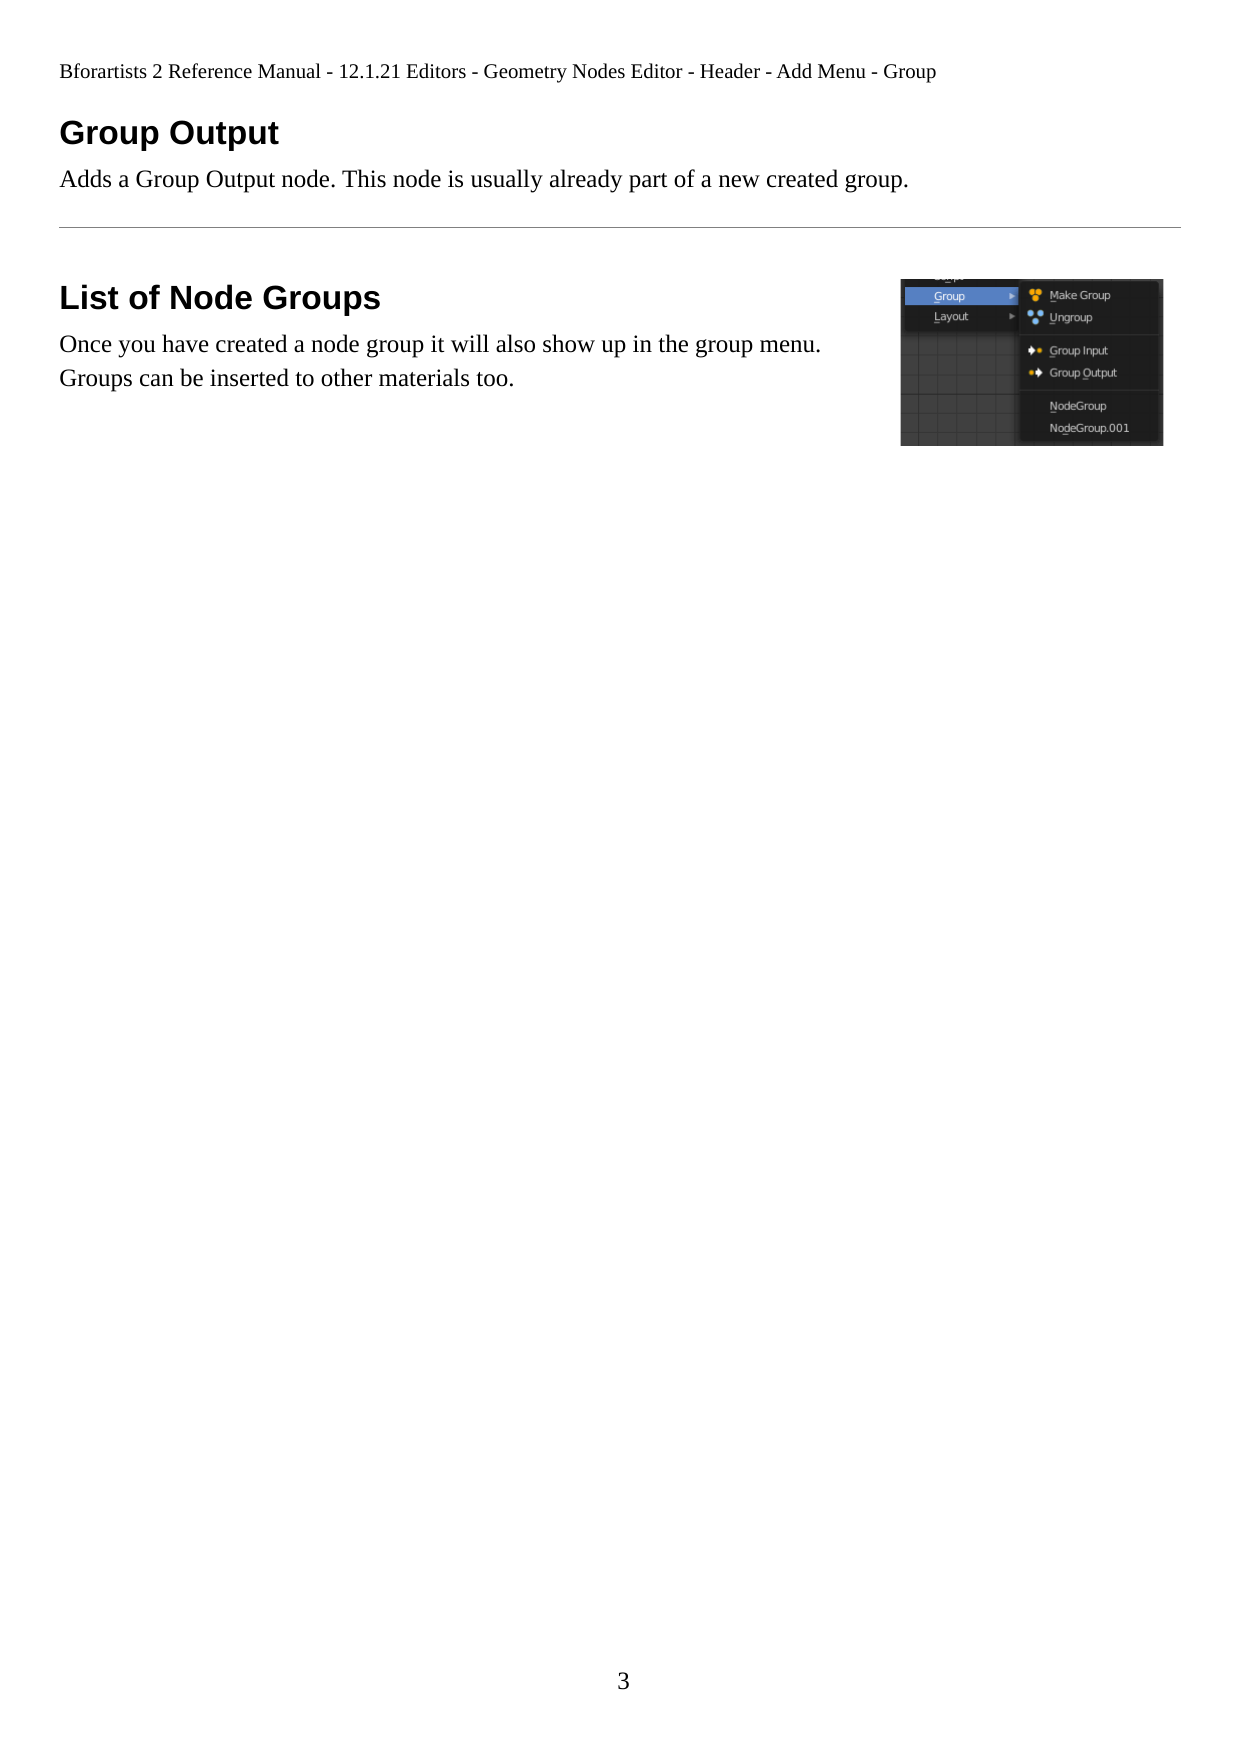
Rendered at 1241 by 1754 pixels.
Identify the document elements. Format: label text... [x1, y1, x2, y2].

picture [900, 279, 1164, 446]
subtitle Group Output [59, 113, 1181, 151]
subtitle List of Node Groups [59, 278, 1181, 316]
text Adds a Group Output node. This node is usually already part of a new created group. [59, 164, 1181, 192]
text Once you have created a node group it will also show up in the group menu. Groups can be inserted to other materials too. [59, 329, 900, 392]
